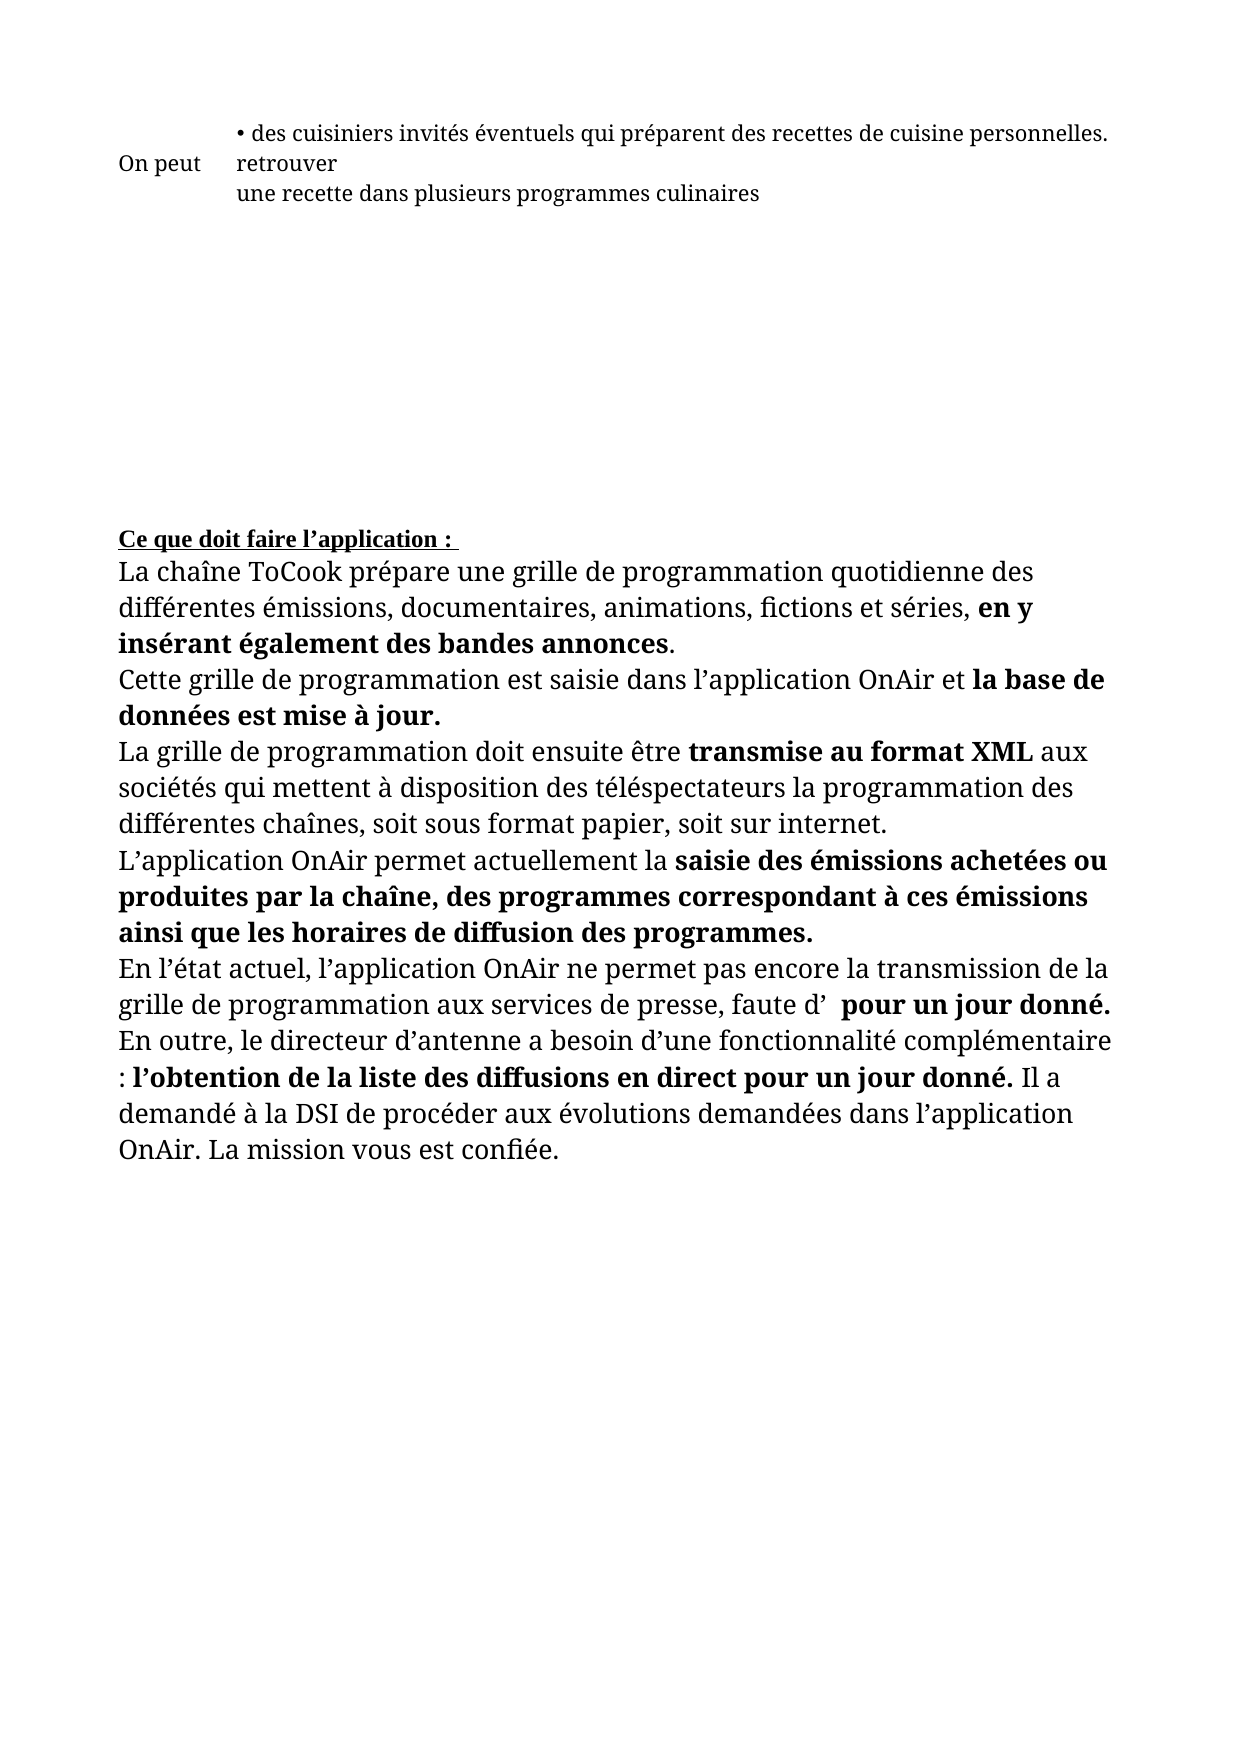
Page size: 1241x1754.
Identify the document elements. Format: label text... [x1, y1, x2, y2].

text La chaîne ToCook prépare une grille de programmation quotidienne des différentes émissions, documentaires, animations, fictions et séries, en y insérant également des bandes annonces. Cette grille de programmation est saisie dans l’application OnAir et la base de données est mise à jour. La grille de programmation doit ensuite être transmise au format XML aux sociétés qui mettent à disposition des téléspectateurs la programmation des différentes chaînes, soit sous format papier, soit sur internet. L’application OnAir permet actuellement la saisie des émissions achetées ou produites par la chaîne, des programmes correspondant à ces émissions ainsi que les horaires de diffusion des programmes. [118, 552, 1122, 950]
text • des cuisiniers invités éventuels qui préparent des recettes de cuisine personnelles. On peut retrouver une recette dans plusieurs programmes culinaires [118, 118, 1122, 207]
text En l’état actuel, l’application OnAir ne permet pas encore la transmission de la grille de programmation aux services de presse, faute d’ pour un jour donné. En outre, le directeur d’antenne a besoin d’une fonctionnalité complémentaire : l’obtention de la liste des diffusions en direct pour un jour donné. Il a demandé à la DSI de procéder aux évolutions demandées dans l’application OnAir. La mission vous est confiée. [118, 950, 1122, 1167]
text Ce que doit faire l’application : [118, 524, 1122, 552]
